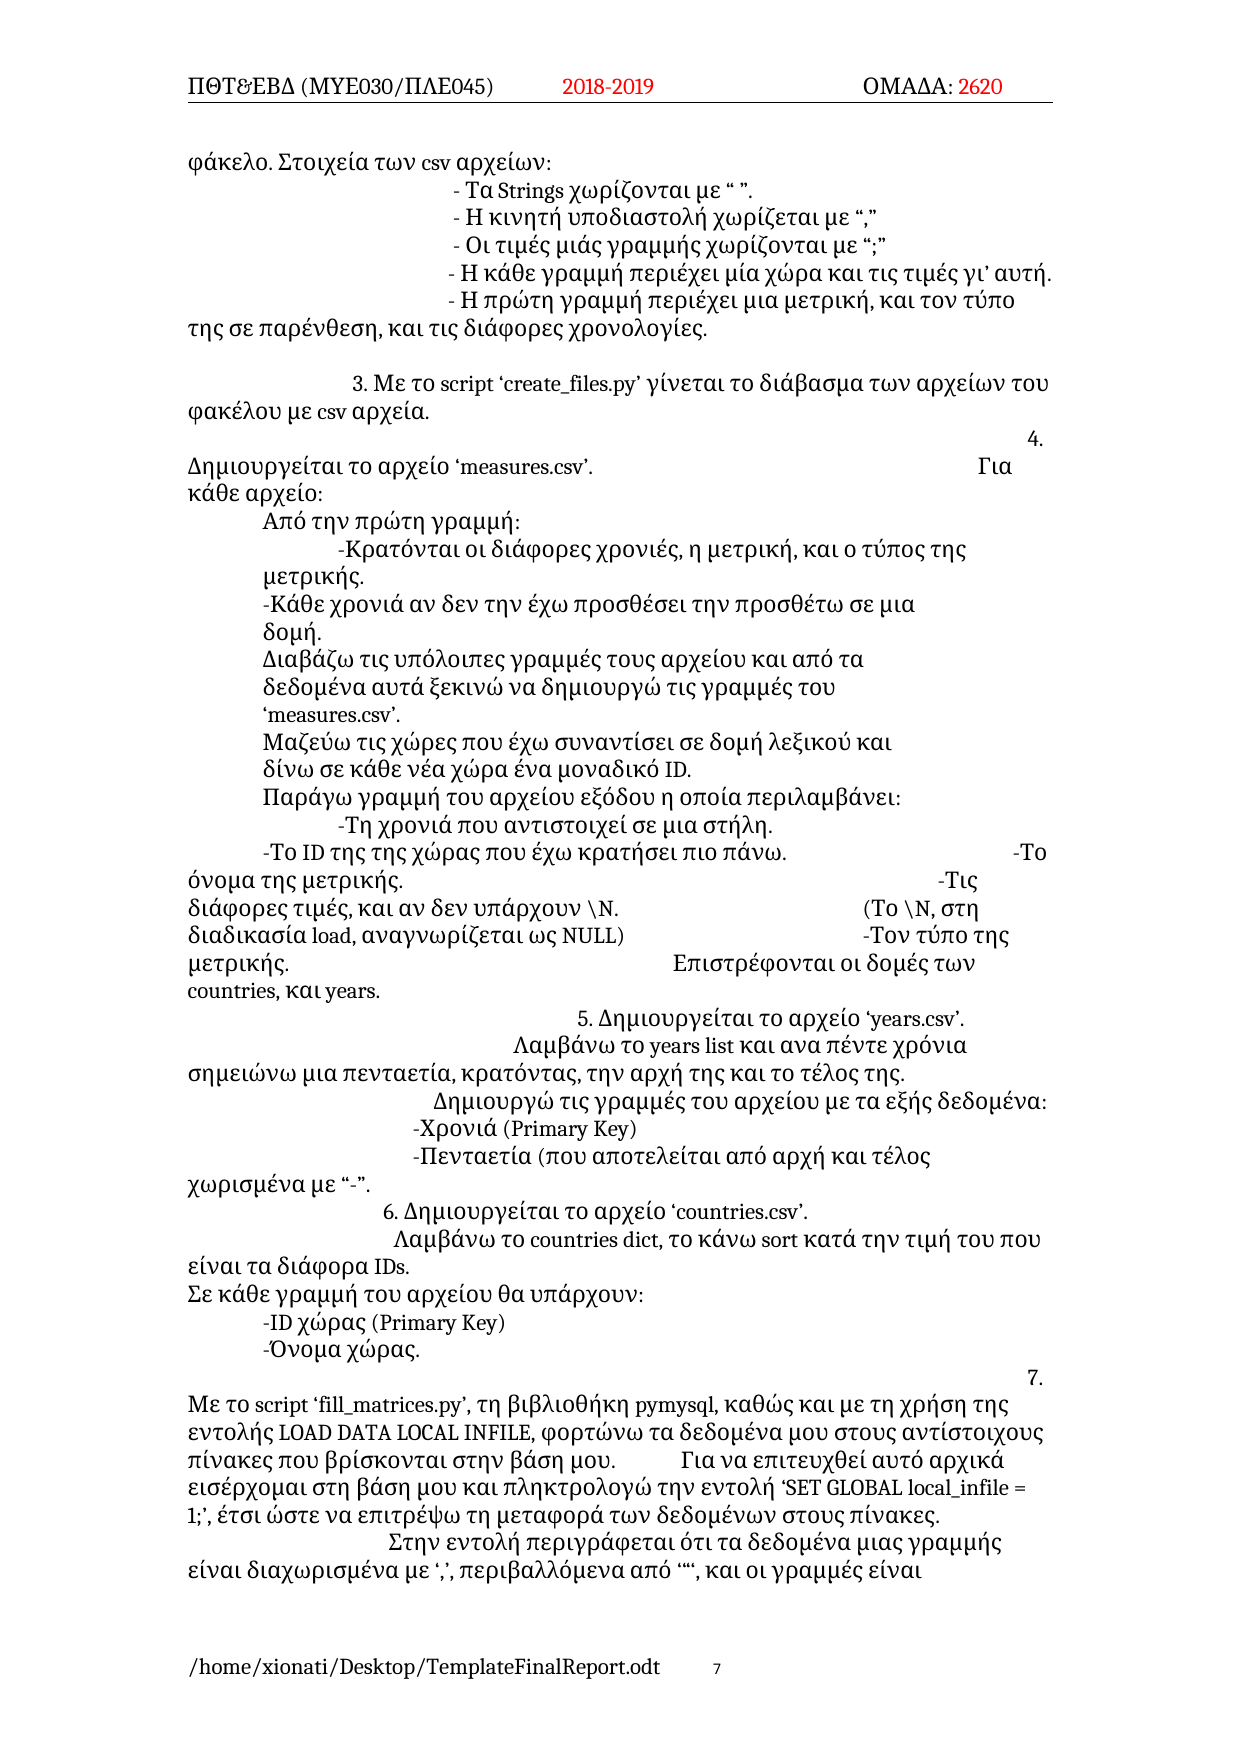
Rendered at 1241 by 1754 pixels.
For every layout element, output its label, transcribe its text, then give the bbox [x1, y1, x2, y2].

text φάκελο. Στοιχεία των csv αρχείων: - Τα Strings χωρίζονται με “ ”. - Η κινητή υποδιαστολή χωρίζεται με “,” - Οι τιμές μιάς γραμμής χωρίζονται με “;” - Η κάθε γραμμή περιέχει μία χώρα και τις τιμές γι’ αυτή. - Η πρώτη γραμμή περιέχει μια μετρική, και τον τύπο της σε παρένθεση, και τις διάφορες χρονολογίες. 3. Με το script ‘create_files.py’ γίνεται το διάβασμα των αρχείων του φακέλου με csv αρχεία. 4. Δημιουργείται το αρχείο ‘measures.csv’. Για κάθε αρχείο: Από την πρώτη γραμμή: -Κρατόνται οι διάφορες χρονιές, η μετρική, και ο τύπος της μετρικής. -Κάθε χρονιά αν δεν την έχω προσθέσει την προσθέτω σε μια δομή. Διαβάζω τις υπόλοιπες γραμμές τους αρχείου και από τα δεδομένα αυτά ξεκινώ να δημιουργώ τις γραμμές του ‘measures.csv’. Μαζεύω τις χώρες που έχω συναντίσει σε δομή λεξικού και δίνω σε κάθε νέα χώρα ένα μοναδικό ID. Παράγω γραμμή του αρχείου εξόδου η οποία περιλαμβάνει: -Τη χρονιά που αντιστοιχεί σε μια στήλη. -Το ID της της χώρας που έχω κρατήσει πιο πάνω. -Το όνομα της μετρικής. -Τις διάφορες τιμές, και αν δεν υπάρχουν \N. (Το \N, στη διαδικασία load, αναγνωρίζεται ως NULL) -Τον τύπο της μετρικής. Επιστρέφονται οι δομές των countries, και years. 5. Δημιουργείται το αρχείο ‘years.csv’. Λαμβάνω το years list και ανα πέντε χρόνια σημειώνω μια πενταετία, κρατόντας, την αρχή της και το τέλος της. Δημιουργώ τις γραμμές του αρχείου με τα εξής δεδομένα: -Χρονιά (Primary Key) -Πενταετία (που αποτελείται από αρχή και τέλος χωρισμένα με “-”. 6. Δημιουργείται το αρχείο ‘countries.csv’. Λαμβάνω το countries dict, το κάνω sort κατά την τιμή του που είναι τα διάφορα IDs. Σε κάθε γραμμή του αρχείου θα υπάρχουν: -ID χώρας (Primary Key) -Όνομα χώρας. 7. Με το script ‘fill_matrices.py’, τη βιβλιοθήκη pymysql, καθώς και με τη χρήση της εντολής LOAD DATA LOCAL INFILE, φορτώνω τα δεδομένα μου στους αντίστοιχους πίνακες που βρίσκονται στην βάση μου. Για να επιτευχθεί αυτό αρχικά εισέρχομαι στη βάση μου και πληκτρολογώ την εντολή ‘SET GLOBAL local_infile = 1;’, έτσι ώστε να επιτρέψω τη μεταφορά των δεδομένων στους πίνακες. Στην εντολή περιγράφεται ότι τα δεδομένα μιας γραμμής είναι διαχωρισμένα με ‘,’, περιβαλλόμενα από ‘“‘, και οι γραμμές είναι [187, 150, 1053, 1584]
